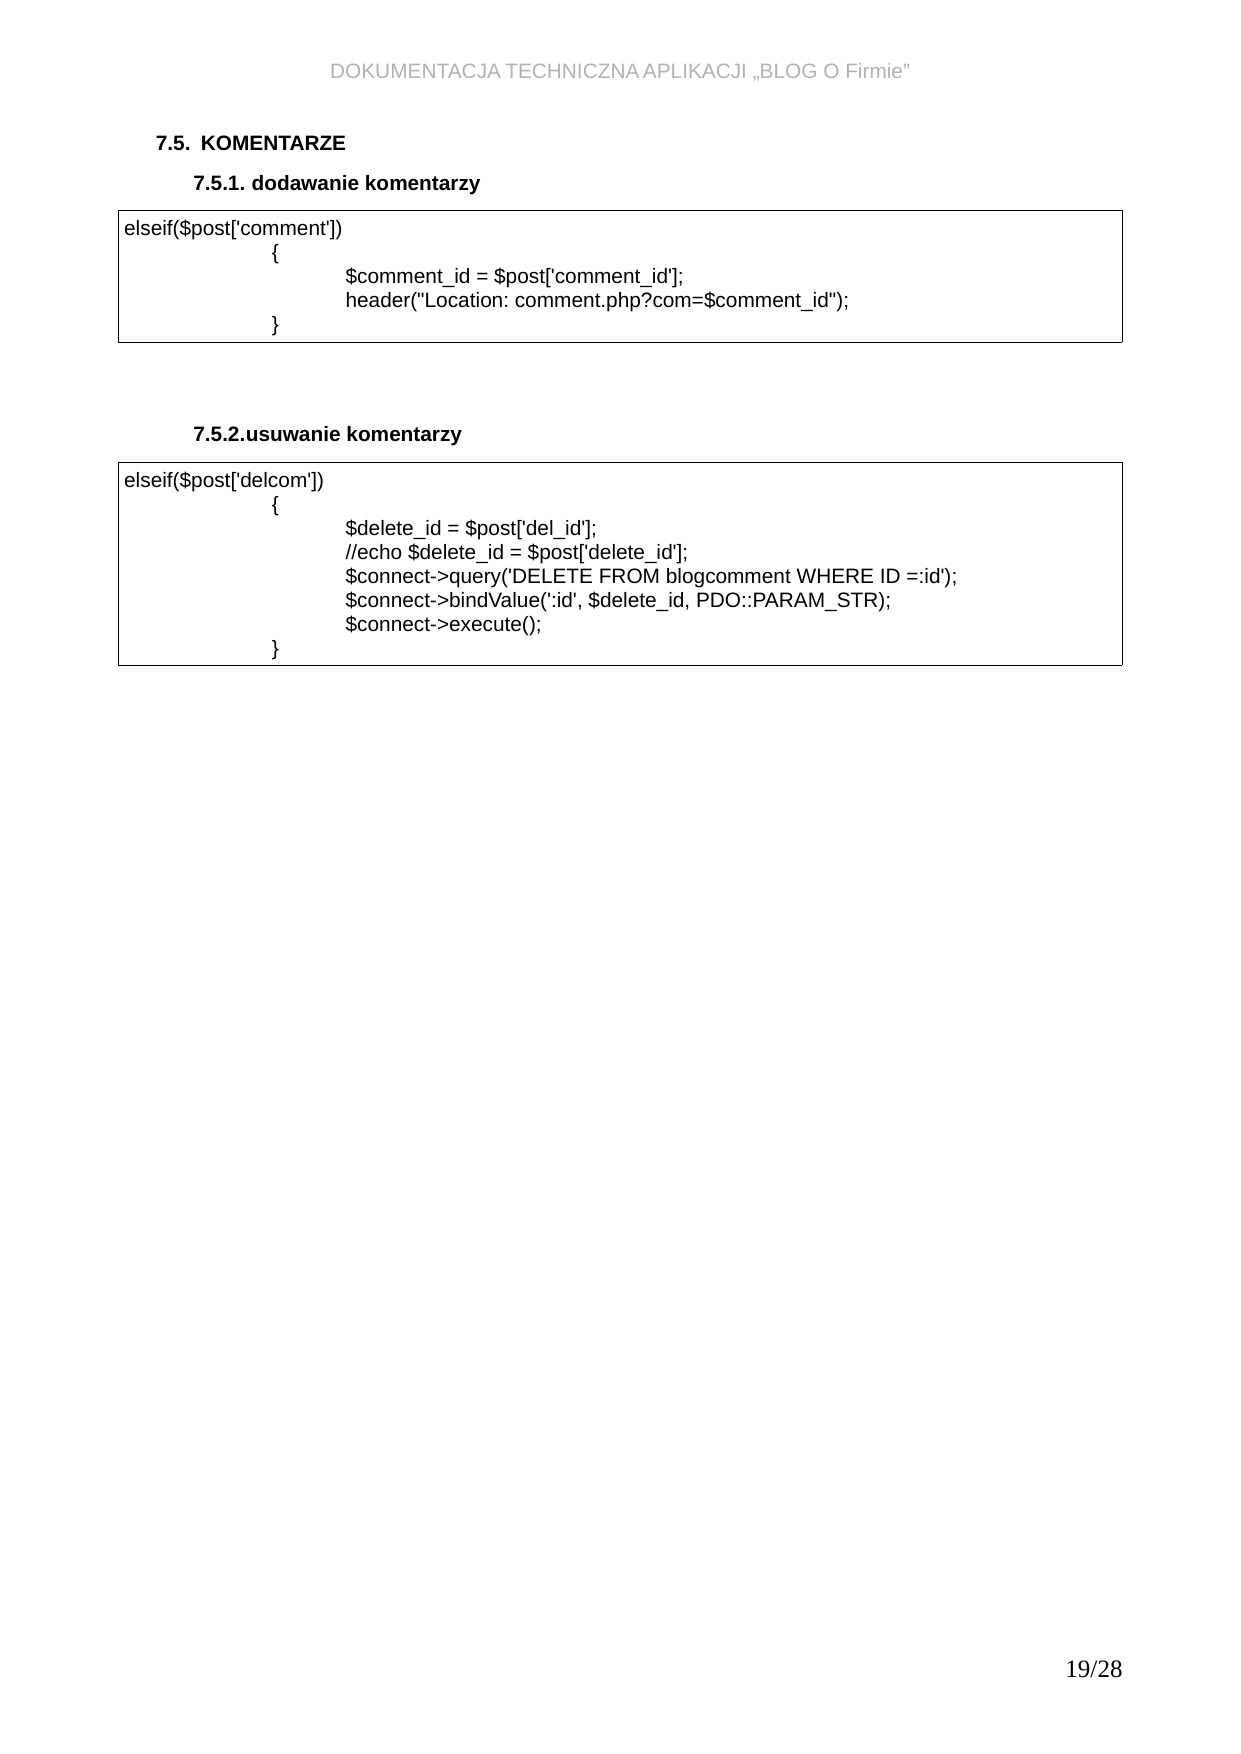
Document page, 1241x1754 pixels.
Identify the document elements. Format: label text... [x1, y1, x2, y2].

list komentarze [156, 130, 1122, 154]
table_header elseif($post['delcom']) { $delete_id = $post['del_id']; //echo $delete_id = $post['delete_id']; $connect->query('DELETE FROM blogcomment WHERE ID =:id'); $connect->bindValue(':id', $delete_id, PDO::PARAM_STR); $connect->execute(); } [119, 463, 1122, 665]
list Dodawanie komentarzy [193, 170, 1122, 194]
table_header elseif($post['comment']) { $comment_id = $post['comment_id']; header("Location: comment.php?com=$comment_id"); } [119, 211, 1122, 342]
list Usuwanie Komentarzy [193, 422, 1122, 446]
